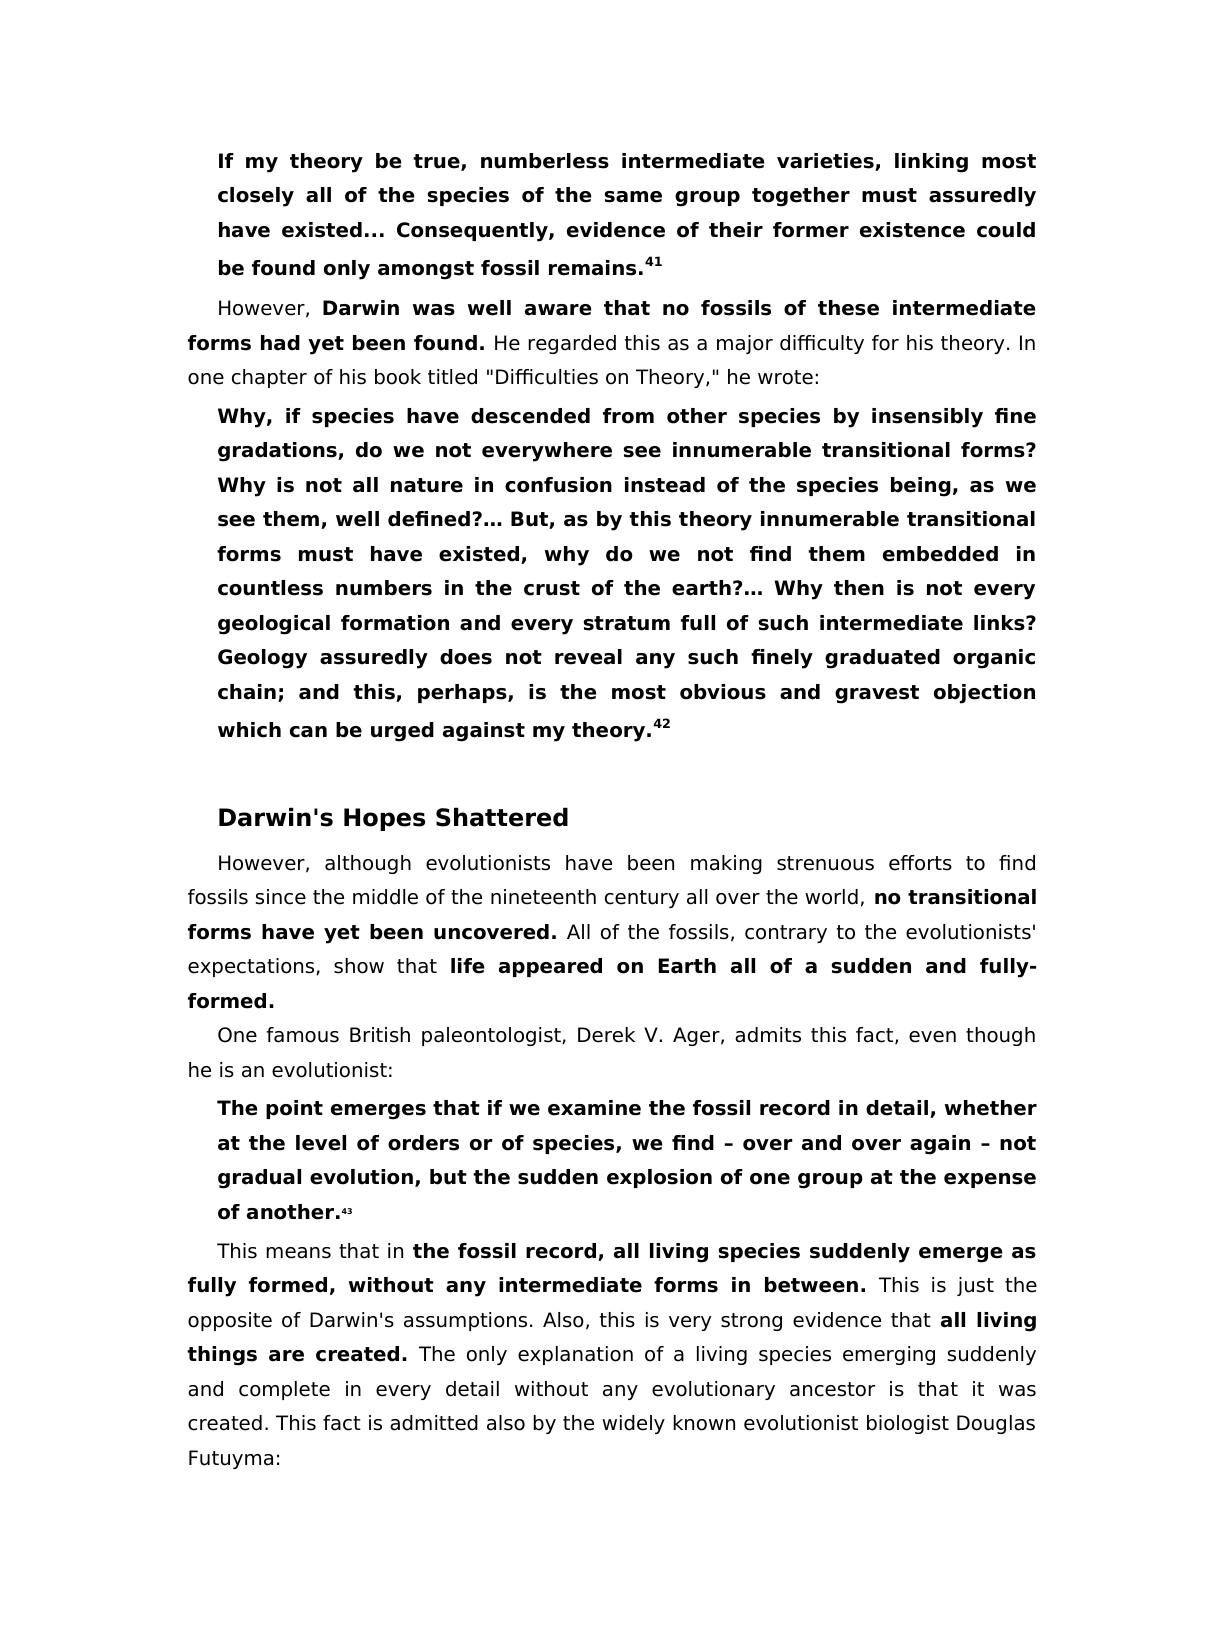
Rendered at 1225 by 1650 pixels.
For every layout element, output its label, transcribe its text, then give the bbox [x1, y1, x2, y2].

text However, Darwin was well aware that no fossils of these intermediate forms had yet been found. He regarded this as a major difficulty for his theory. In one chapter of his book titled "Difficulties on Theory," he wrote: [187, 297, 1037, 389]
text Why, if species have descended from other species by insensibly fine gradations, do we not everywhere see innumerable transitional forms? Why is not all nature in confusion instead of the species being, as we see them, well defined?… But, as by this theory innumerable transitional forms must have existed, why do we not find them embedded in countless numbers in the crust of the earth?… Why then is not every geological formation and every stratum full of such intermediate links? Geology assuredly does not reveal any such finely graduated organic chain; and this, perhaps, is the most obvious and gravest objection which can be urged against my theory.42 [217, 405, 1037, 742]
text Darwin's Hopes Shattered [217, 804, 1037, 832]
text The point emerges that if we examine the fossil record in detail, whether at the level of orders or of species, we find – over and over again – not gradual evolution, but the sudden explosion of one group at the expense of another.43 [217, 1097, 1037, 1224]
text One famous British paleontologist, Derek V. Ager, admits this fact, even though he is an evolutionist: [187, 1024, 1037, 1082]
text However, although evolutionists have been making strenuous efforts to find fossils since the middle of the nineteenth century all over the world, no transitional forms have yet been uncovered. All of the fossils, contrary to the evolutionists' expectations, show that life appeared on Earth all of a sudden and fully-formed. [187, 852, 1037, 1013]
text If my theory be true, numberless intermediate varieties, linking most closely all of the species of the same group together must assuredly have existed... Consequently, evidence of their former existence could be found only amongst fossil remains.41 [217, 150, 1037, 280]
text This means that in the fossil record, all living species suddenly emerge as fully formed, without any intermediate forms in between. This is just the opposite of Darwin's assumptions. Also, this is very strong evidence that all living things are created. The only explanation of a living species emerging suddenly and complete in every detail without any evolutionary ancestor is that it was created. This fact is admitted also by the widely known evolutionist biologist Douglas Futuyma: [187, 1240, 1037, 1470]
